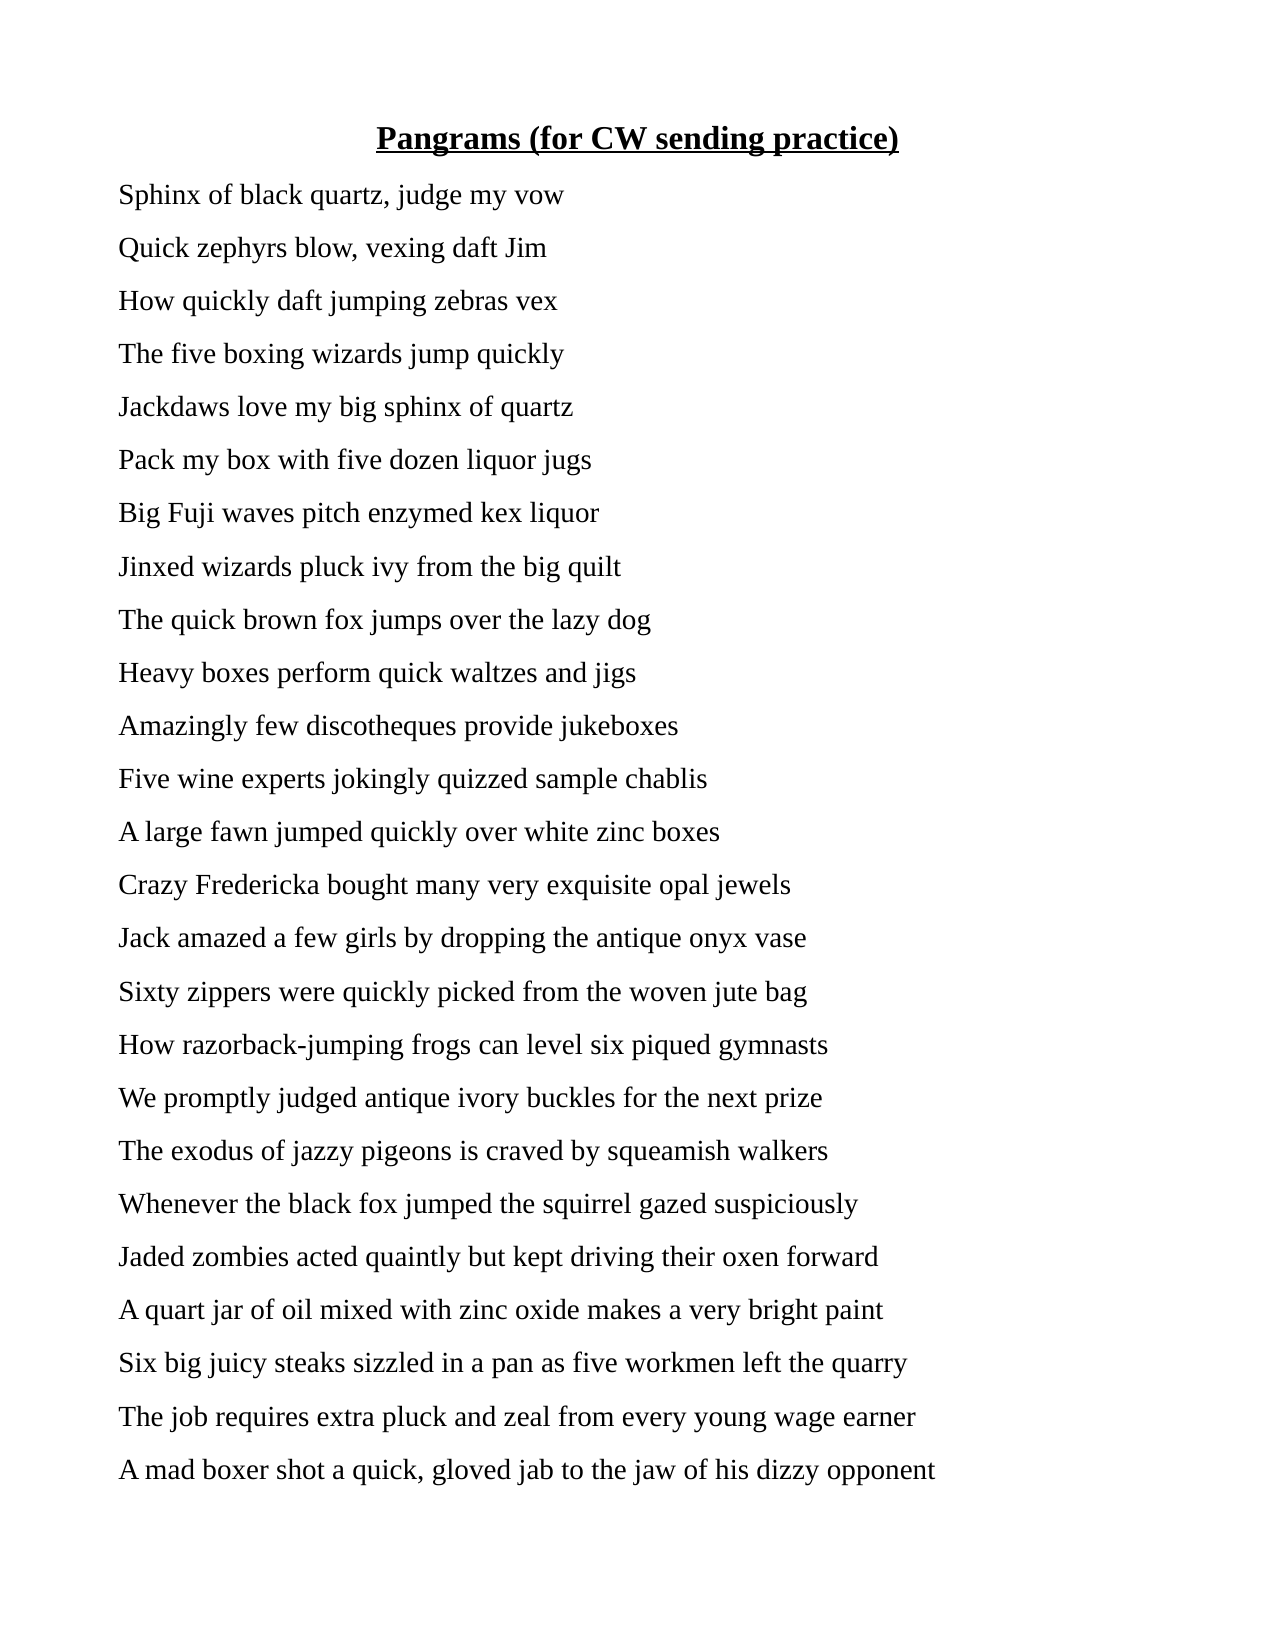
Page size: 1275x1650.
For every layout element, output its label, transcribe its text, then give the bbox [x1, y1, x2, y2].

text A quart jar of oil mixed with zinc oxide makes a very bright paint [118, 1292, 1157, 1326]
text Pangrams (for CW sending practice) [118, 118, 1157, 156]
text How razorback-jumping frogs can level six piqued gymnasts [118, 1027, 1157, 1060]
text Amazingly few discotheques provide jukeboxes [118, 708, 1157, 742]
text The five boxing wizards jump quickly [118, 336, 1157, 370]
text We promptly judged antique ivory buckles for the next prize [118, 1080, 1157, 1113]
text Sixty zippers were quickly picked from the woven jute bag [118, 974, 1157, 1007]
text Heavy boxes perform quick waltzes and jigs [118, 655, 1157, 688]
text Six big juicy steaks sizzled in a pan as five workmen left the quarry [118, 1346, 1157, 1379]
text Jaded zombies acted quaintly but kept driving their oxen forward [118, 1239, 1157, 1273]
text Jackdaws love my big sphinx of quartz [118, 389, 1157, 423]
text Sphinx of black quartz, judge my vow [118, 177, 1157, 210]
text Quick zephyrs blow, vexing daft Jim [118, 230, 1157, 263]
text Jack amazed a few girls by dropping the antique onyx vase [118, 921, 1157, 954]
text How quickly daft jumping zebras vex [118, 283, 1157, 317]
text Five wine experts jokingly quizzed sample chablis [118, 761, 1157, 795]
text The quick brown fox jumps over the lazy dog [118, 602, 1157, 635]
text Big Fuji waves pitch enzymed kex liquor [118, 496, 1157, 529]
text The job requires extra pluck and zeal from every young wage earner [118, 1399, 1157, 1432]
text Whenever the black fox jumped the squirrel gazed suspiciously [118, 1186, 1157, 1220]
text A large fawn jumped quickly over white zinc boxes [118, 814, 1157, 848]
text A mad boxer shot a quick, gloved jab to the jaw of his dizzy opponent [118, 1452, 1157, 1485]
text The exodus of jazzy pigeons is craved by squeamish walkers [118, 1133, 1157, 1167]
text Pack my box with five dozen liquor jugs [118, 442, 1157, 476]
text Jinxed wizards pluck ivy from the big quilt [118, 549, 1157, 582]
text Crazy Fredericka bought many very exquisite opal jewels [118, 867, 1157, 901]
